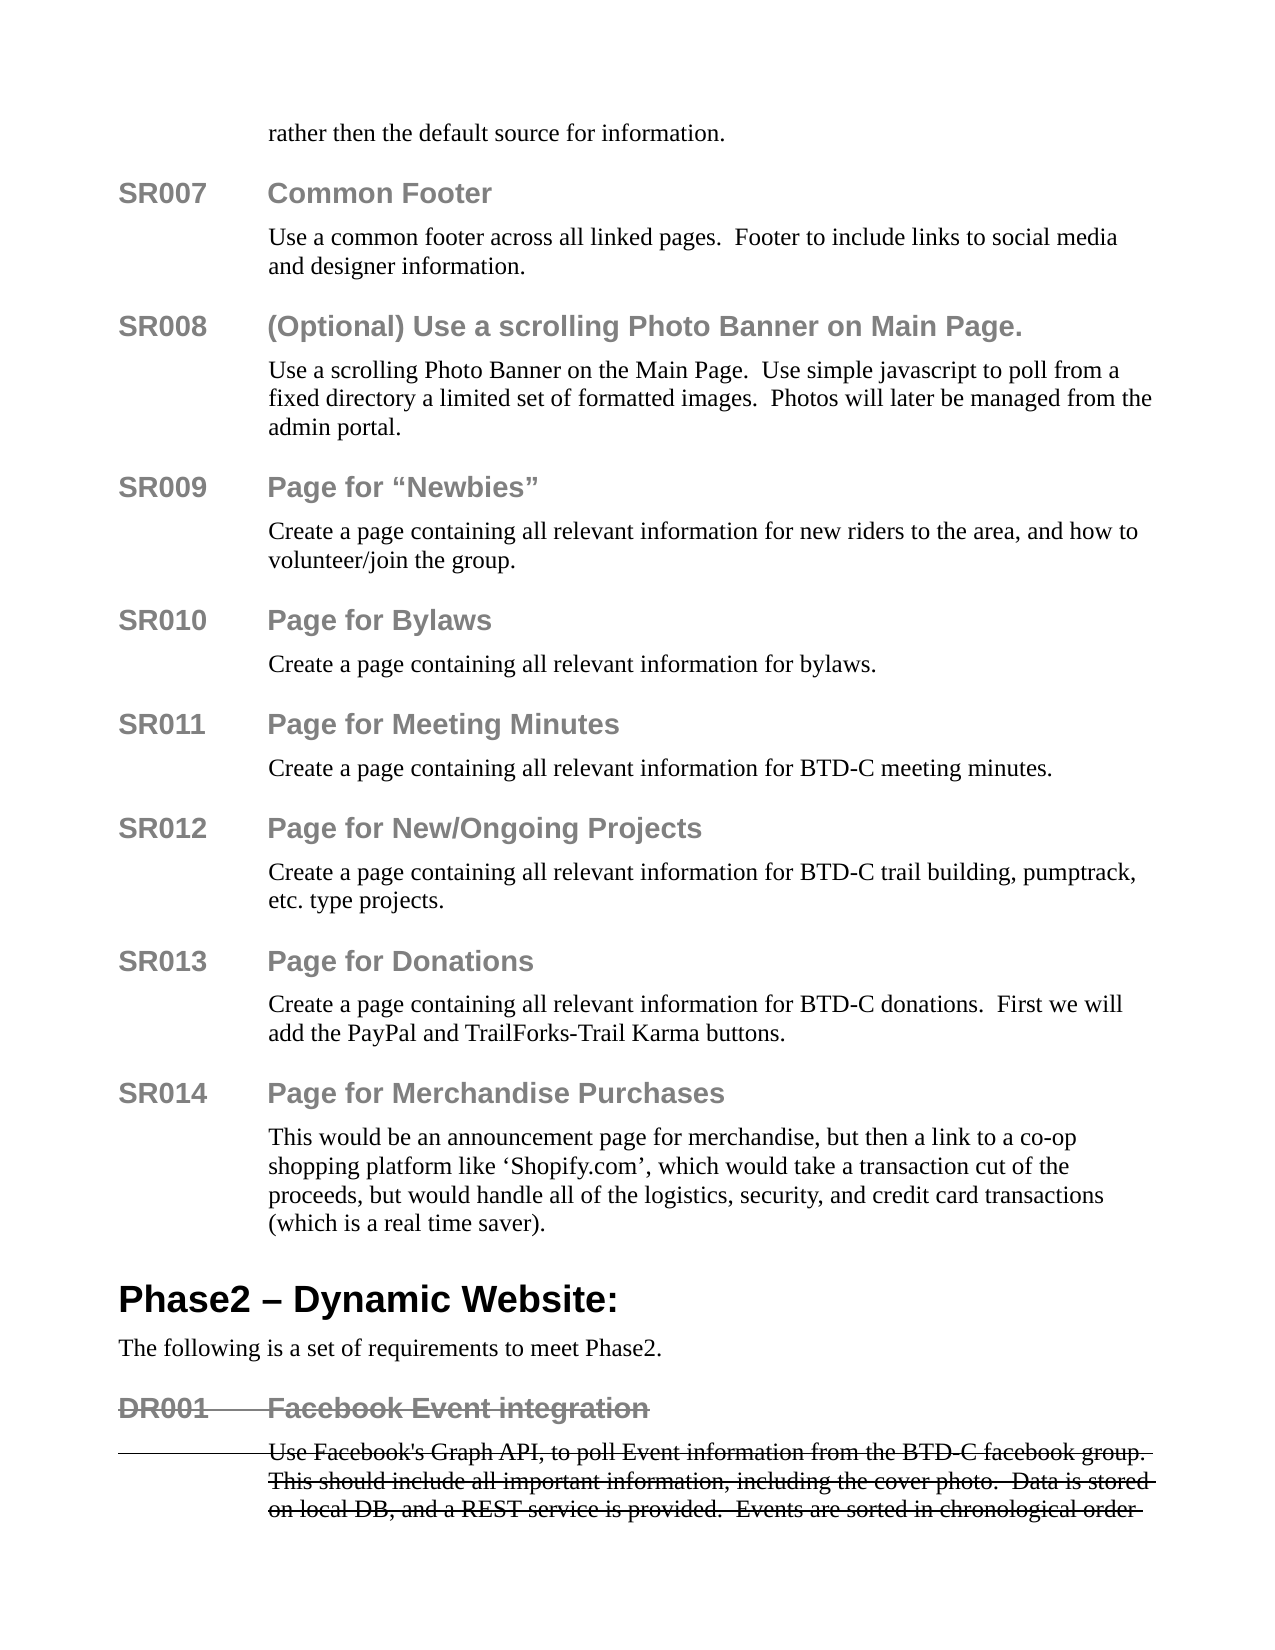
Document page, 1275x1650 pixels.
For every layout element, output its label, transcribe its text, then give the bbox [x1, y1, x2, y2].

subtitle SR009 Page for “Newbies” [118, 470, 1157, 504]
subtitle SR010 Page for Bylaws [118, 603, 1157, 636]
text Use Facebook's Graph API, to poll Event information from the BTD-C facebook group. This should include all important information, including the cover photo. Data is stored on local DB, and a REST service is provided. Events are sorted in chronological order [118, 1437, 1157, 1523]
text Create a page containing all relevant information for new riders to the area, and how to volunteer/join the group. [118, 516, 1157, 574]
subtitle SR007 Common Footer [118, 176, 1157, 209]
text Create a page containing all relevant information for BTD-C trail building, pumptrack, etc. type projects. [118, 857, 1157, 914]
subtitle SR013 Page for Donations [118, 943, 1157, 977]
subtitle DR001 Facebook Event integration [118, 1391, 1157, 1424]
text The following is a set of requirements to meet Phase2. [118, 1333, 1157, 1362]
text Create a page containing all relevant information for BTD-C donations. First we will add the PayPal and TrailForks-Trail Karma buttons. [118, 989, 1157, 1047]
subtitle SR011 Page for Meeting Minutes [118, 707, 1157, 740]
subtitle SR008 (Optional) Use a scrolling Photo Banner on Main Page. [118, 309, 1157, 342]
text This would be an announcement page for merchandise, but then a link to a co-op shopping platform like ‘Shopify.com’, which would take a transaction cut of the proceeds, but would handle all of the logistics, security, and credit card transactions (which is a real time saver). [118, 1122, 1157, 1237]
text Use a scrolling Photo Banner on the Main Page. Use simple javascript to poll from a fixed directory a limited set of formatted images. Photos will later be managed from the admin portal. [118, 355, 1157, 441]
text Create a page containing all relevant information for BTD-C meeting minutes. [118, 753, 1157, 782]
subtitle Phase2 – Dynamic Website: [118, 1277, 1157, 1321]
subtitle SR012 Page for New/Ongoing Projects [118, 811, 1157, 844]
text rather then the default source for information. [118, 118, 1157, 147]
text Use a common footer across all linked pages. Footer to include links to social media and designer information. [118, 222, 1157, 279]
subtitle SR014 Page for Merchandise Purchases [118, 1076, 1157, 1110]
text Create a page containing all relevant information for bylaws. [118, 649, 1157, 678]
